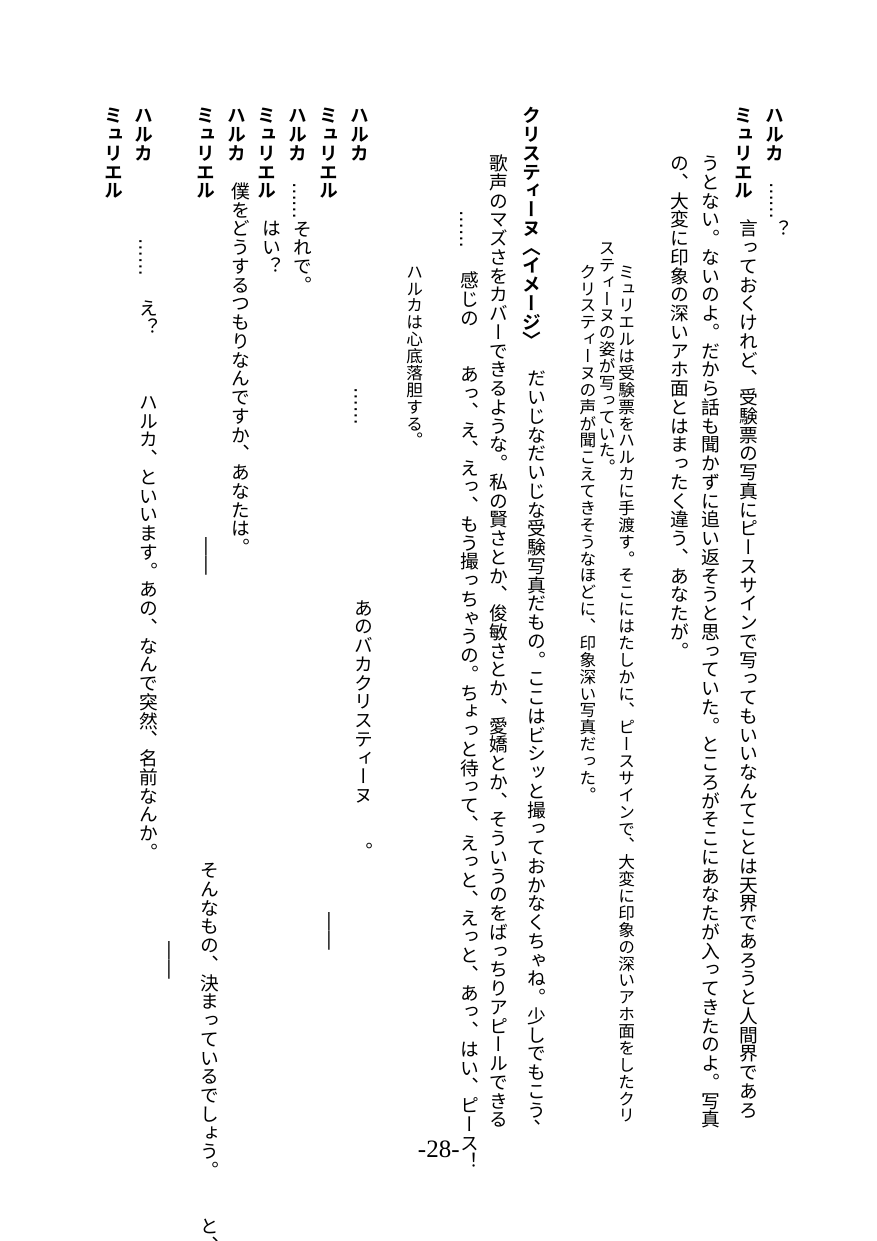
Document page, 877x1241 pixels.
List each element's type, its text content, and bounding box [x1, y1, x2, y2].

text ハルカ え？ ……ハルカ、といいます。あの、なんで突然、名前なんか。 [127, 106, 158, 1134]
text ミュリエルは受験票をハルカに手渡す。そこにはたしかに、ピースサインで、大変に印象の深いアホ面をしたクリスティーヌの姿が写っていた。 [596, 239, 635, 1134]
text ミュリエル そんなもの、決まっているでしょう。――と、言いたいところなのだけれど、私は立場のある天使だから、天界全体の長期的な利益を考えて行動しなくてはならないのよ。ああ、残念ね。本当に残念。――あなた、名前は？ [158, 106, 219, 1134]
text ミュリエル いずれにしても、私の目はごまかされなかったでしょうけど。あなたはあまりにも――おいしそうだから。 [311, 106, 342, 1134]
text ハルカ 僕をどうするつもりなんですか、あなたは。 [219, 106, 250, 1134]
text クリスティーヌの声が聞こえてきそうなほどに、印象深い写真だった。 [577, 239, 596, 1134]
text ミュリエル 言っておくけれど、受験票の写真にピースサインで写ってもいいなんてことは天界であろうと人間界であろうとない。ないのよ。だから話も聞かずに追い返そうと思っていた。ところがそこにあなたが入ってきたのよ。写真の、大変に印象の深いアホ面とはまったく違う、あなたが。 [666, 106, 758, 1134]
text ハルカ ……それで。 [281, 106, 311, 1134]
text クリスティーヌ〈イメージ〉 だいじなだいじな受験写真だもの。ここはビシッと撮っておかなくちゃね。少しでもこう、歌声のマズさをカバーできるような。私の賢さとか、俊敏さとか、愛嬌とか、そういうのをばっちりアピールできる感じの……あっ、え、えっ、もう撮っちゃうの。ちょっと待って、えっと、えっと、あっ、はい、ピース！ [454, 106, 546, 1134]
text ミュリエル はい？ [250, 106, 281, 1134]
text ハルカは心底落胆する。 [404, 239, 423, 1134]
text ハルカ ……？ [758, 106, 788, 1134]
text ハルカ あのバカクリスティーヌ……。 [342, 106, 373, 1134]
text ミュリエル ハルカ、たとえば、あなたは牛を、豚を、あるいは鳥を食するとき、その生前の名前を気にするかしら？ 名前を聞かされたことのある牛だとか豚だとか鳥の肉を食べようと思えるかしら？ [96, 106, 127, 1134]
